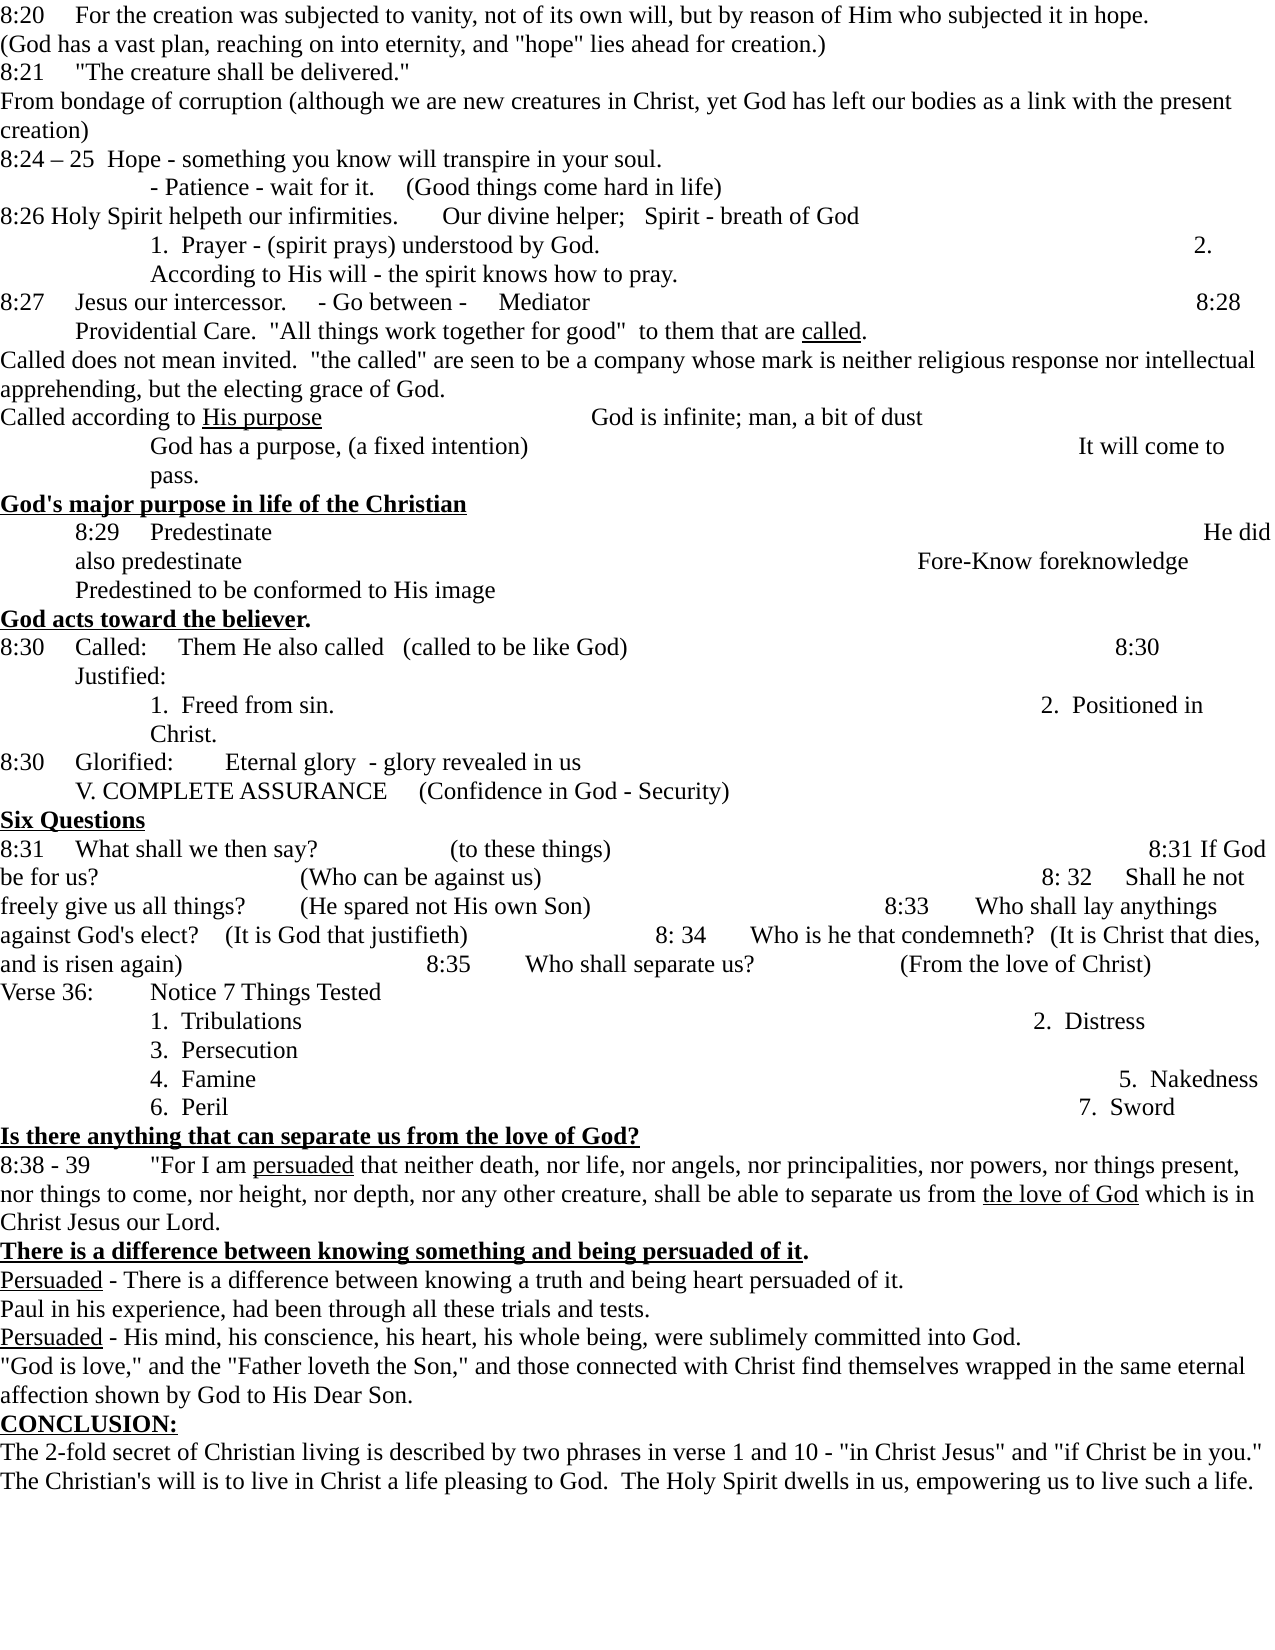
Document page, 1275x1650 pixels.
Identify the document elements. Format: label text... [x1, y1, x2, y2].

text Called according to His purpose God is infinite; man, a bit of dust [0, 402, 1275, 431]
text God has a purpose, (a fixed intention) It will come to pass. [150, 431, 1275, 489]
text 1. Tribulations 2. Distress 3. Persecution 4. Famine 5. Nakedness 6. Peril 7. Sword [150, 1006, 1275, 1121]
text "God is love," and the "Father loveth the Son," and those connected with Christ find themselves wrapped in the same eternal affection shown by God to His Dear Son. [0, 1351, 1275, 1409]
text 8:27 Jesus our intercessor. - Go between - Mediator 8:28 Providential Care. "All things work together for good" to them that are called. [0, 287, 1275, 345]
text Persuaded - His mind, his conscience, his heart, his whole being, were sublimely committed into God. [0, 1322, 1275, 1351]
text 8:26 Holy Spirit helpeth our infirmities. Our divine helper; Spirit - breath of God [0, 201, 1275, 230]
text 8:30 Called: Them He also called (called to be like God) 8:30 Justified: [0, 632, 1275, 690]
text Is there anything that can separate us from the love of God? [0, 1121, 1275, 1150]
text 1. Prayer - (spirit prays) understood by God. 2. According to His will - the spirit knows how to pray. [150, 230, 1275, 287]
text V. COMPLETE ASSURANCE (Confidence in God - Security) [0, 776, 1275, 805]
text There is a difference between knowing something and being persuaded of it. [0, 1236, 1275, 1265]
text The Christian's will is to live in Christ a life pleasing to God. The Holy Spirit dwells in us, empowering us to live such a life. [0, 1466, 1275, 1495]
text God's major purpose in life of the Christian [0, 489, 1275, 517]
text Six Questions [0, 805, 1275, 834]
text 8:29 Predestinate He did also predestinate Fore-Know foreknowledge Predestined to be conformed to His image [75, 517, 1275, 604]
text CONCLUSION: [0, 1409, 1275, 1437]
text 8:38 - 39 "For I am persuaded that neither death, nor life, nor angels, nor principalities, nor powers, nor things present, nor things to come, nor height, nor depth, nor any other creature, shall be able to separate us from the love of God which is in Christ Jesus our Lord. [0, 1150, 1275, 1236]
text The 2-fold secret of Christian living is described by two phrases in verse 1 and 10 - "in Christ Jesus" and "if Christ be in you." [0, 1437, 1275, 1466]
text Verse 36: Notice 7 Things Tested [0, 977, 1275, 1006]
text Persuaded - There is a difference between knowing a truth and being heart persuaded of it. [0, 1265, 1275, 1294]
text - Patience - wait for it. (Good things come hard in life) [0, 172, 1275, 201]
text (God has a vast plan, reaching on into eternity, and "hope" lies ahead for creation.) [0, 29, 1275, 57]
text 1. Freed from sin. 2. Positioned in Christ. [150, 690, 1275, 747]
text From bondage of corruption (although we are new creatures in Christ, yet God has left our bodies as a link with the present creation) [0, 86, 1275, 144]
text 8:30 Glorified: Eternal glory - glory revealed in us [0, 747, 1275, 776]
text 8:20 For the creation was subjected to vanity, not of its own will, but by reason of Him who subjected it in hope. [0, 0, 1275, 29]
text Called does not mean invited. "the called" are seen to be a company whose mark is neither religious response nor intellectual apprehending, but the electing grace of God. [0, 345, 1275, 402]
text 8:31 What shall we then say? (to these things) 8:31 If God be for us? (Who can be against us) 8: 32 Shall he not freely give us all things? (He spared not His own Son) 8:33 Who shall lay anythings against God's elect? (It is God that justifieth) 8: 34 Who is he that condemneth? (It is Christ that dies, and is risen again) 8:35 Who shall separate us? (From the love of Christ) [0, 834, 1275, 977]
text 8:21 "The creature shall be delivered." [0, 57, 1275, 86]
text 8:24 – 25 Hope - something you know will transpire in your soul. [0, 144, 1275, 172]
text God acts toward the believer. [0, 604, 1275, 632]
text Paul in his experience, had been through all these trials and tests. [0, 1294, 1275, 1322]
